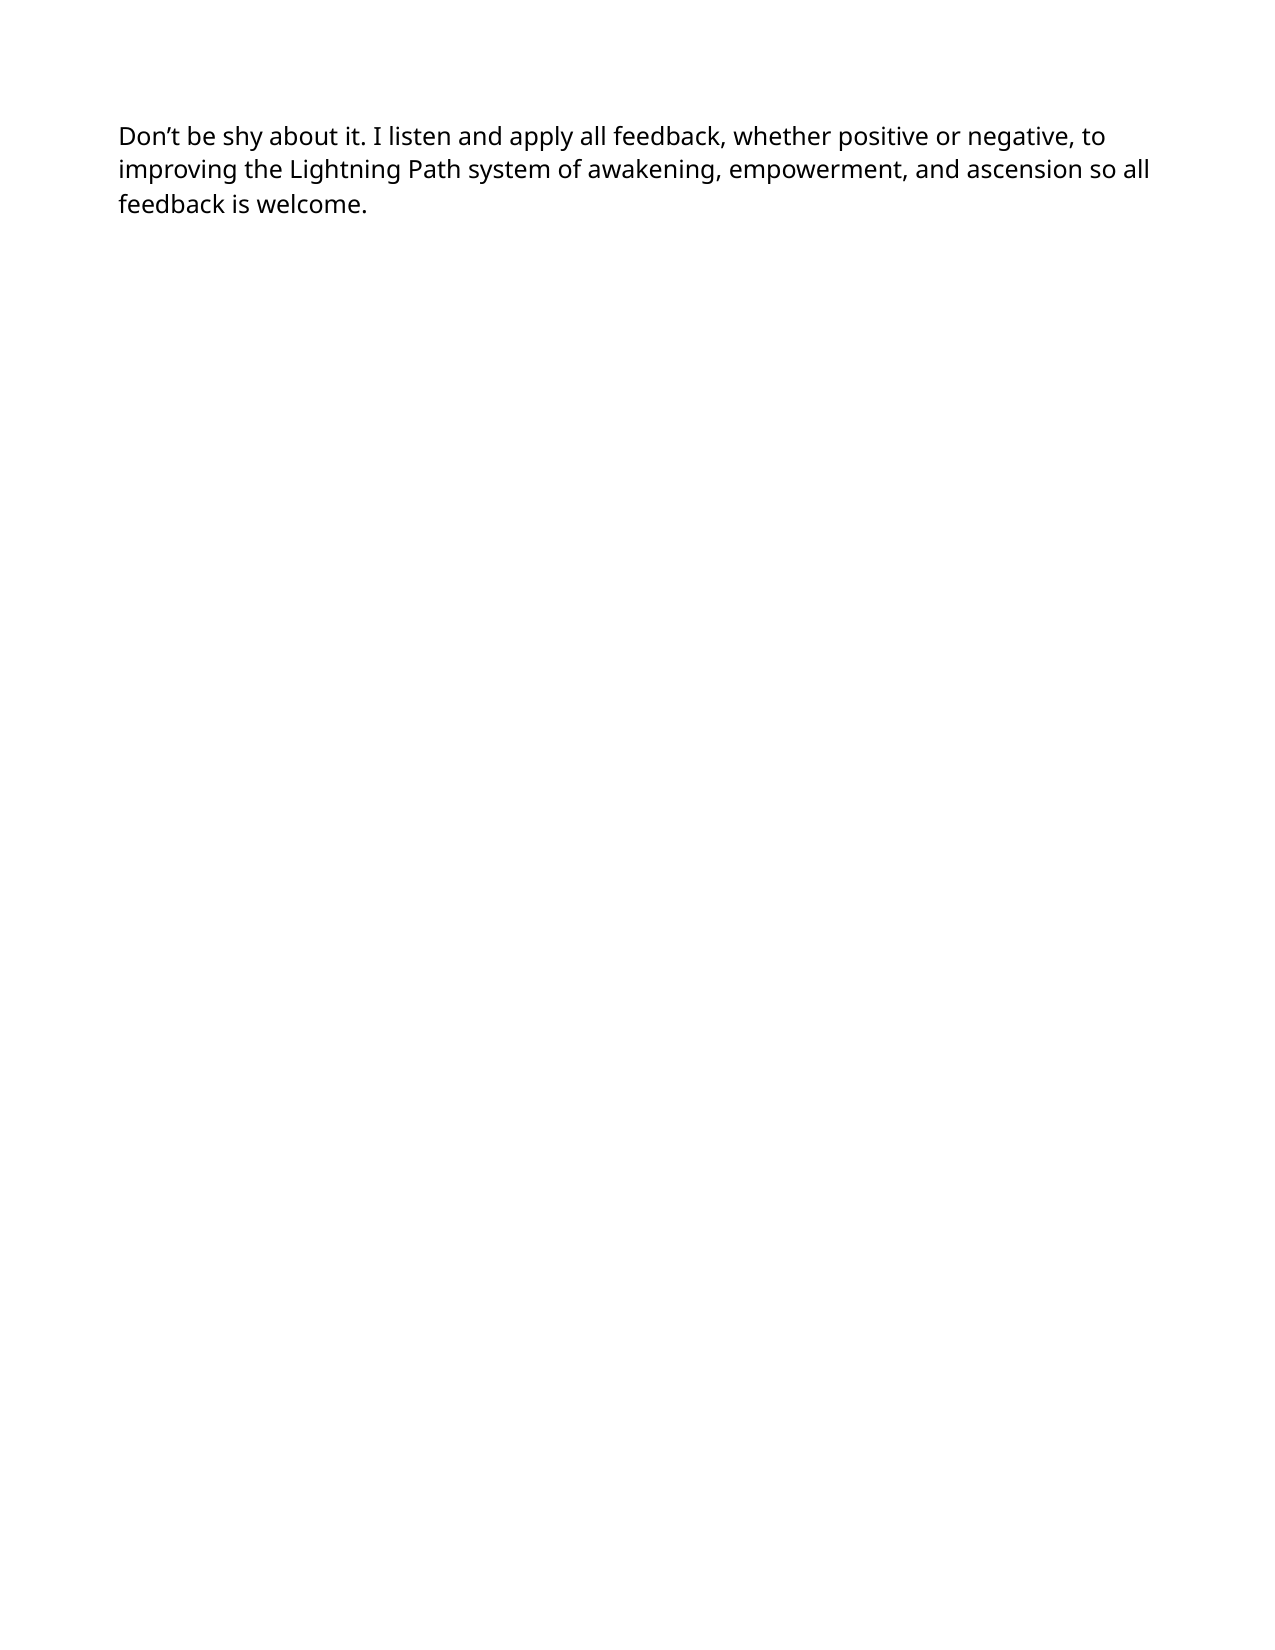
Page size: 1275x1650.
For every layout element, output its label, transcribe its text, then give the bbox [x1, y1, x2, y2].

text Also, please note, I am always interested in your feelings and thoughts. When you read through a document like this, and if you feel moved to do so, let me know how it made you think and feel. You can do that directly by emailing me at michael@avatarpublication.com, or you can fill out any of our “evaluation instruments.” Don’t be shy about it. I listen and apply all feedback, whether positive or negative, to improving the Lightning Path system of awakening, empowerment, and ascension so all feedback is welcome. [118, 118, 1157, 220]
